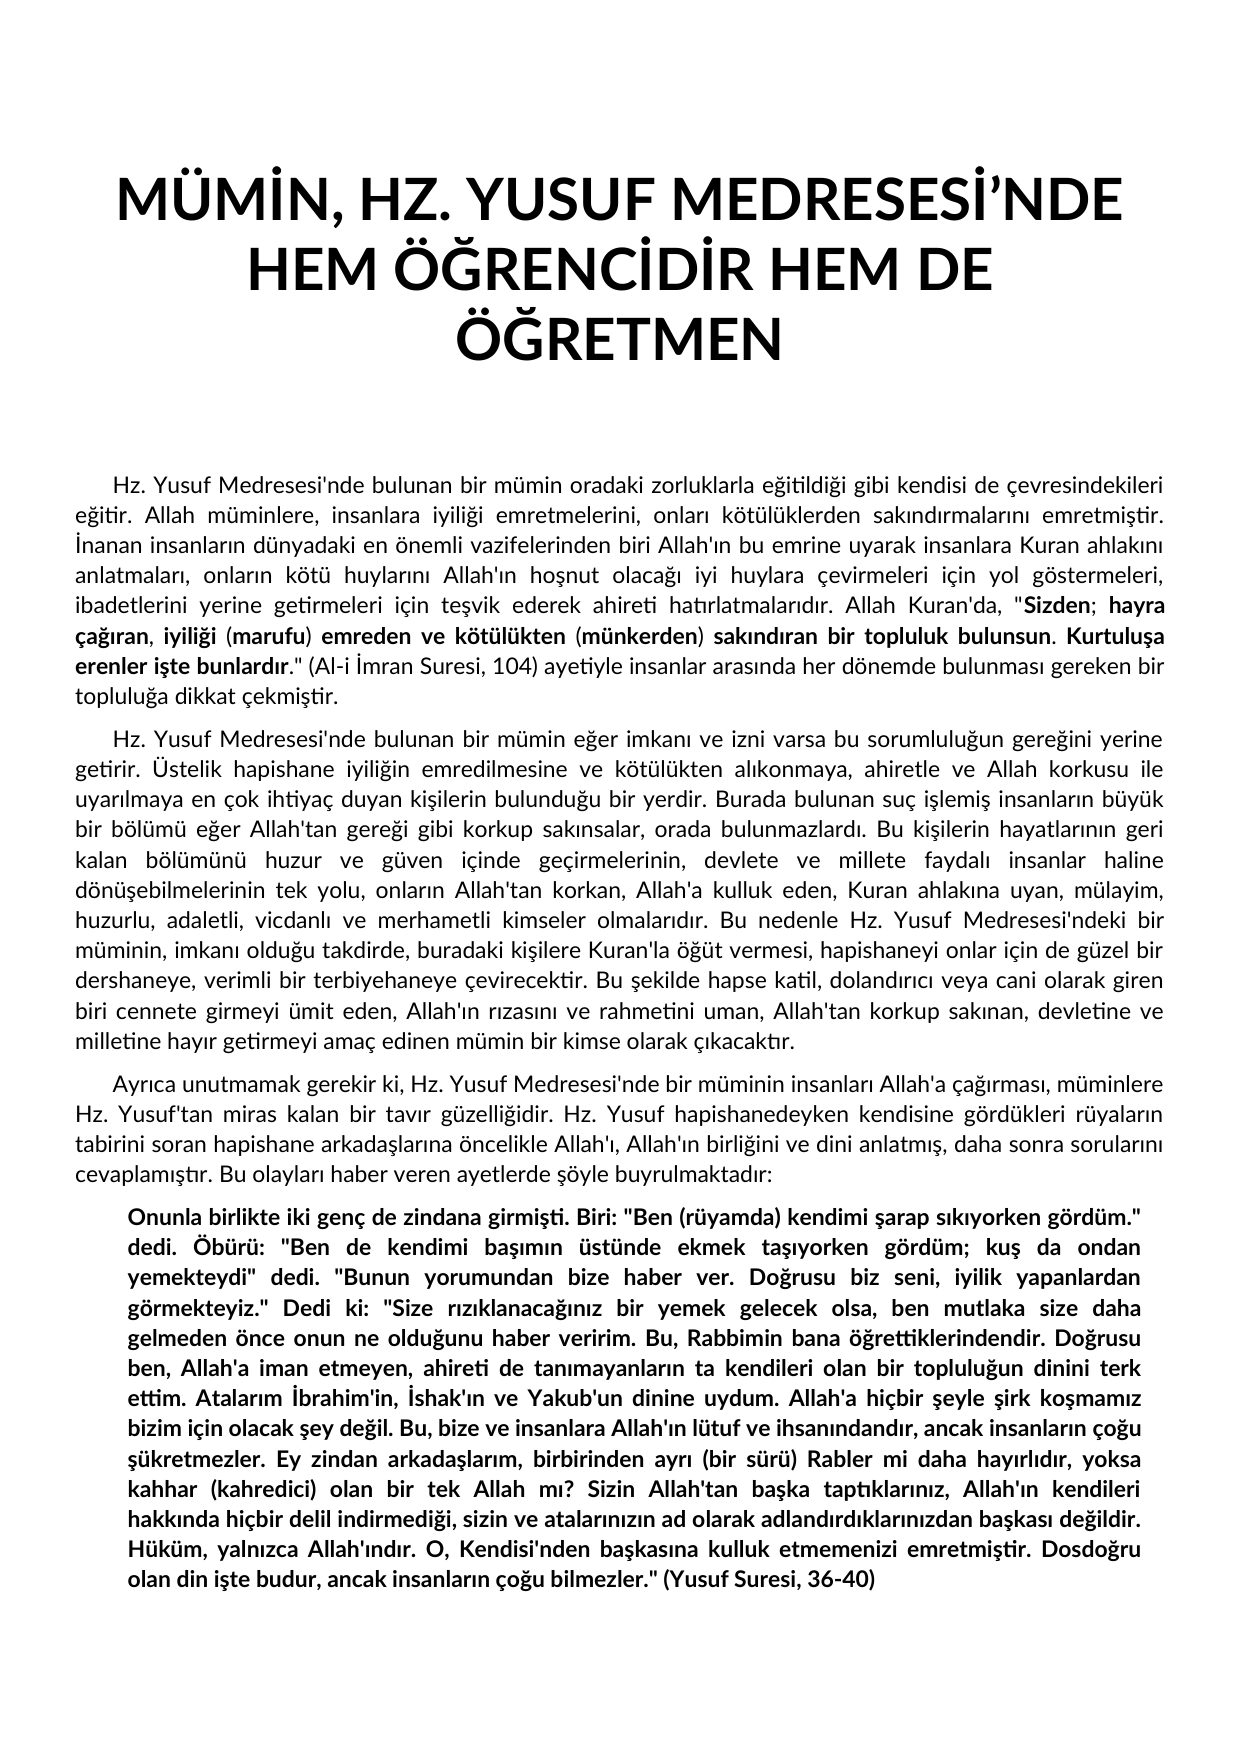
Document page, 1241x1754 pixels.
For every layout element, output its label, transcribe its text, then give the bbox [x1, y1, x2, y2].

text Ayrıca unutmamak gerekir ki, Hz. Yusuf Medresesi'nde bir müminin insanları Allah'a çağırması, müminlere Hz. Yusuf'tan miras kalan bir tavır güzelliğidir. Hz. Yusuf hapishanedeyken kendisine gördükleri rüyaların tabirini soran hapishane arkadaşlarına öncelikle Allah'ı, Allah'ın birliğini ve dini anlatmış, daha sonra sorularını cevaplamıştır. Bu olayları haber veren ayetlerde şöyle buyrulmaktadır: [75, 1069, 1165, 1187]
text Hz. Yusuf Medresesi'nde bulunan bir mümin oradaki zorluklarla eğitildiği gibi kendisi de çevresindekileri eğitir. Allah müminlere, insanlara iyiliği emretmelerini, onları kötülüklerden sakındırmalarını emretmiştir. İnanan insanların dünyadaki en önemli vazifelerinden biri Allah'ın bu emrine uyarak insanlara Kuran ahlakını anlatmaları, onların kötü huylarını Allah'ın hoşnut olacağı iyi huylara çevirmeleri için yol göstermeleri, ibadetlerini yerine getirmeleri için teşvik ederek ahireti hatırlatmalarıdır. Allah Kuran'da, "Sizden; hayra çağıran, iyiliği (marufu) emreden ve kötülükten (münkerden) sakındıran bir topluluk bulunsun. Kurtuluşa erenler işte bunlardır." (Al-i İmran Suresi, 104) ayetiyle insanlar arasında her dönemde bulunması gereken bir topluluğa dikkat çekmiştir. [75, 470, 1165, 709]
subtitle MÜMİN, HZ. YUSUF MEDRESESİ’NDE HEM ÖĞRENCİDİR HEM DE ÖĞRETMEN [75, 162, 1165, 372]
text Onunla birlikte iki genç de zindana girmişti. Biri: "Ben (rüyamda) kendimi şarap sıkıyorken gördüm." dedi. Öbürü: "Ben de kendimi başımın üstünde ekmek taşıyorken gördüm; kuş da ondan yemekteydi" dedi. "Bunun yorumundan bize haber ver. Doğrusu biz seni, iyilik yapanlardan görmekteyiz." Dedi ki: "Size rızıklanacağınız bir yemek gelecek olsa, ben mutlaka size daha gelmeden önce onun ne olduğunu haber veririm. Bu, Rabbimin bana öğrettiklerindendir. Doğrusu ben, Allah'a iman etmeyen, ahireti de tanımayanların ta kendileri olan bir topluluğun dinini terk ettim. Atalarım İbrahim'in, İshak'ın ve Yakub'un dinine uydum. Allah'a hiçbir şeyle şirk koşmamız bizim için olacak şey değil. Bu, bize ve insanlara Allah'ın lütuf ve ihsanındandır, ancak insanların çoğu şükretmezler. Ey zindan arkadaşlarım, birbirinden ayrı (bir sürü) Rabler mi daha hayırlıdır, yoksa kahhar (kahredici) olan bir tek Allah mı? Sizin Allah'tan başka taptıklarınız, Allah'ın kendileri hakkında hiçbir delil indirmediği, sizin ve atalarınızın ad olarak adlandırdıklarınızdan başkası değildir. Hüküm, yalnızca Allah'ındır. O, Kendisi'nden başkasına kulluk etmemenizi emretmiştir. Dosdoğru olan din işte budur, ancak insanların çoğu bilmezler." (Yusuf Suresi, 36-40) [127, 1203, 1143, 1593]
text Hz. Yusuf Medresesi'nde bulunan bir mümin eğer imkanı ve izni varsa bu sorumluluğun gereğini yerine getirir. Üstelik hapishane iyiliğin emredilmesine ve kötülükten alıkonmaya, ahiretle ve Allah korkusu ile uyarılmaya en çok ihtiyaç duyan kişilerin bulunduğu bir yerdir. Burada bulunan suç işlemiş insanların büyük bir bölümü eğer Allah'tan gereği gibi korkup sakınsalar, orada bulunmazlardı. Bu kişilerin hayatlarının geri kalan bölümünü huzur ve güven içinde geçirmelerinin, devlete ve millete faydalı insanlar haline dönüşebilmelerinin tek yolu, onların Allah'tan korkan, Allah'a kulluk eden, Kuran ahlakına uyan, mülayim, huzurlu, adaletli, vicdanlı ve merhametli kimseler olmalarıdır. Bu nedenle Hz. Yusuf Medresesi'ndeki bir müminin, imkanı olduğu takdirde, buradaki kişilere Kuran'la öğüt vermesi, hapishaneyi onlar için de güzel bir dershaneye, verimli bir terbiyehaneye çevirecektir. Bu şekilde hapse katil, dolandırıcı veya cani olarak giren biri cennete girmeyi ümit eden, Allah'ın rızasını ve rahmetini uman, Allah'tan korkup sakınan, devletine ve milletine hayır getirmeyi amaç edinen mümin bir kimse olarak çıkacaktır. [75, 724, 1165, 1054]
